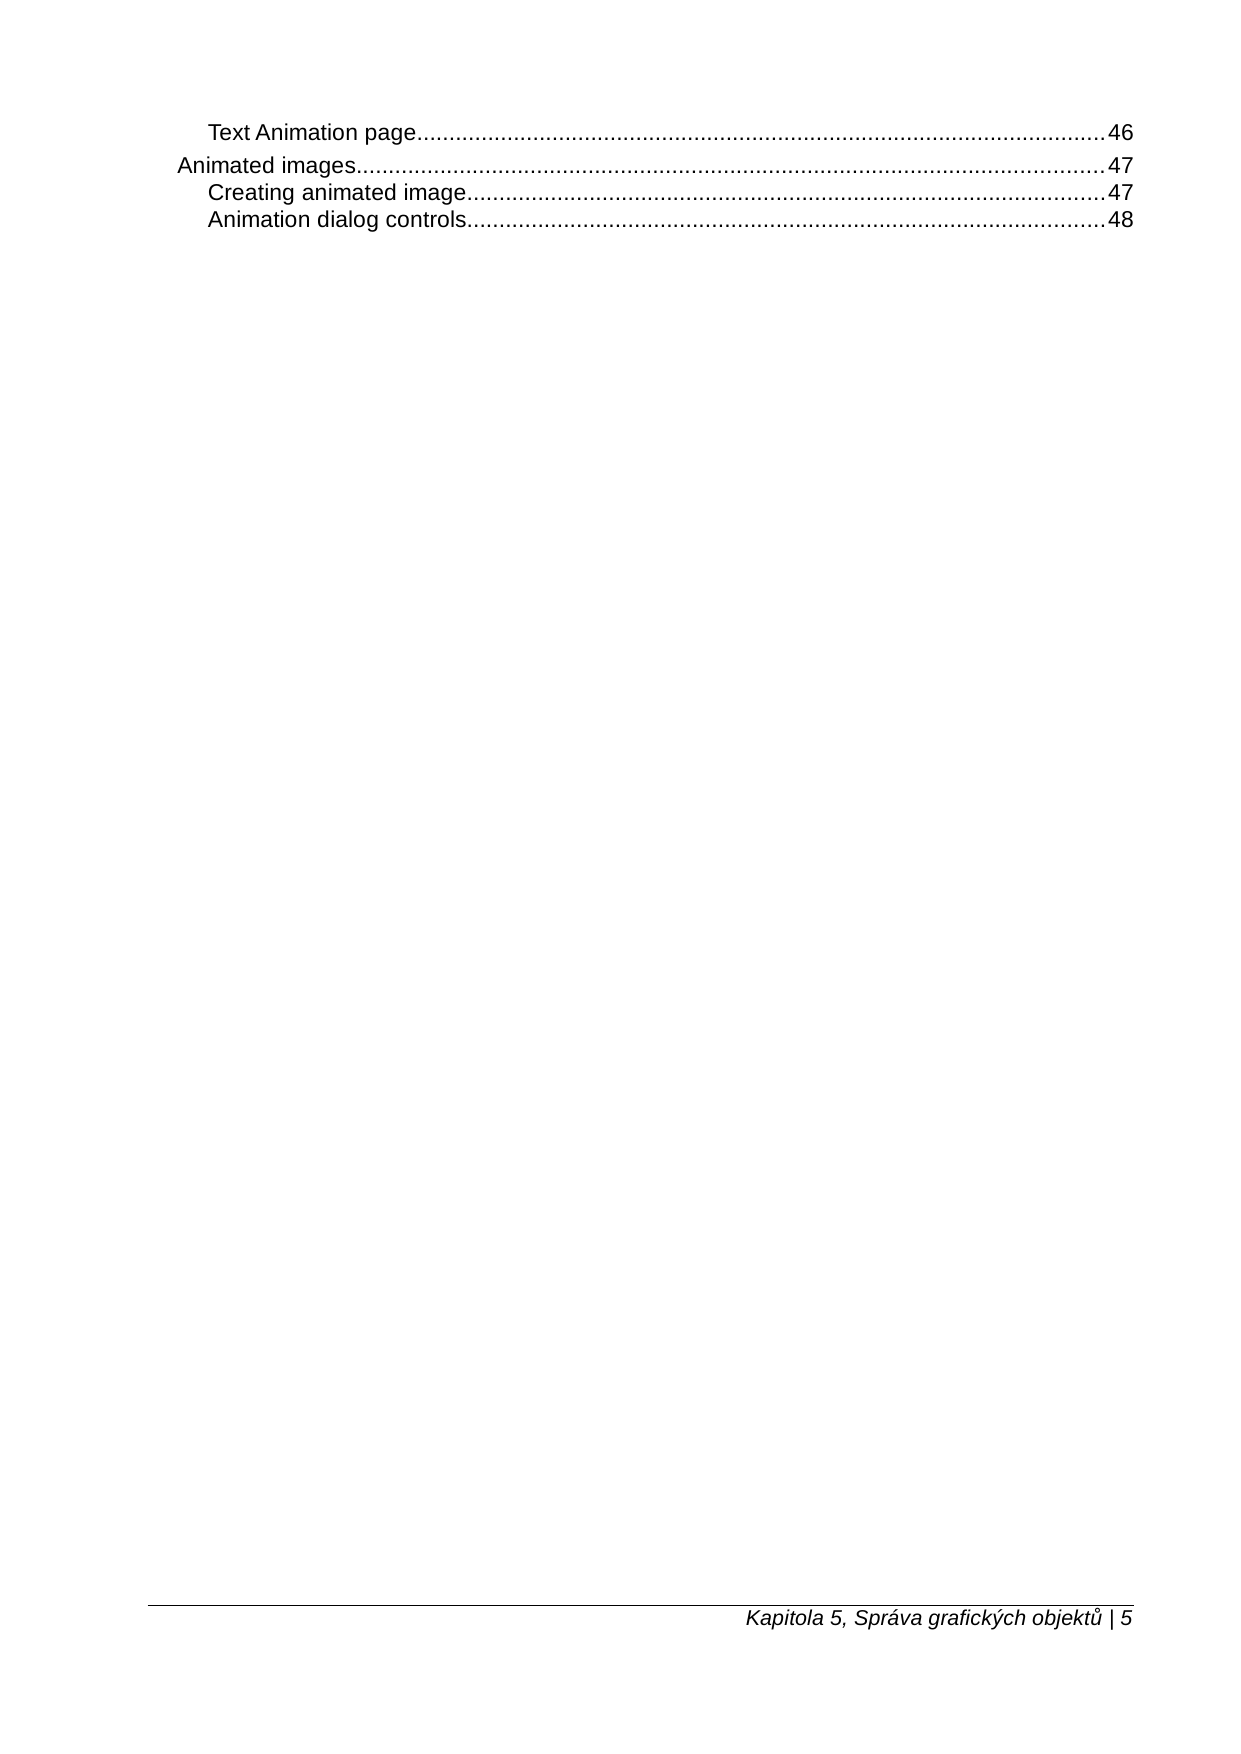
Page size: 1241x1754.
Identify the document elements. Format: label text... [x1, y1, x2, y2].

text Creating animated image 47 [208, 178, 1134, 205]
text Text Animation page 46 [208, 118, 1134, 145]
text Animated images 47 [177, 151, 1134, 178]
text Animation dialog controls 48 [208, 205, 1134, 232]
